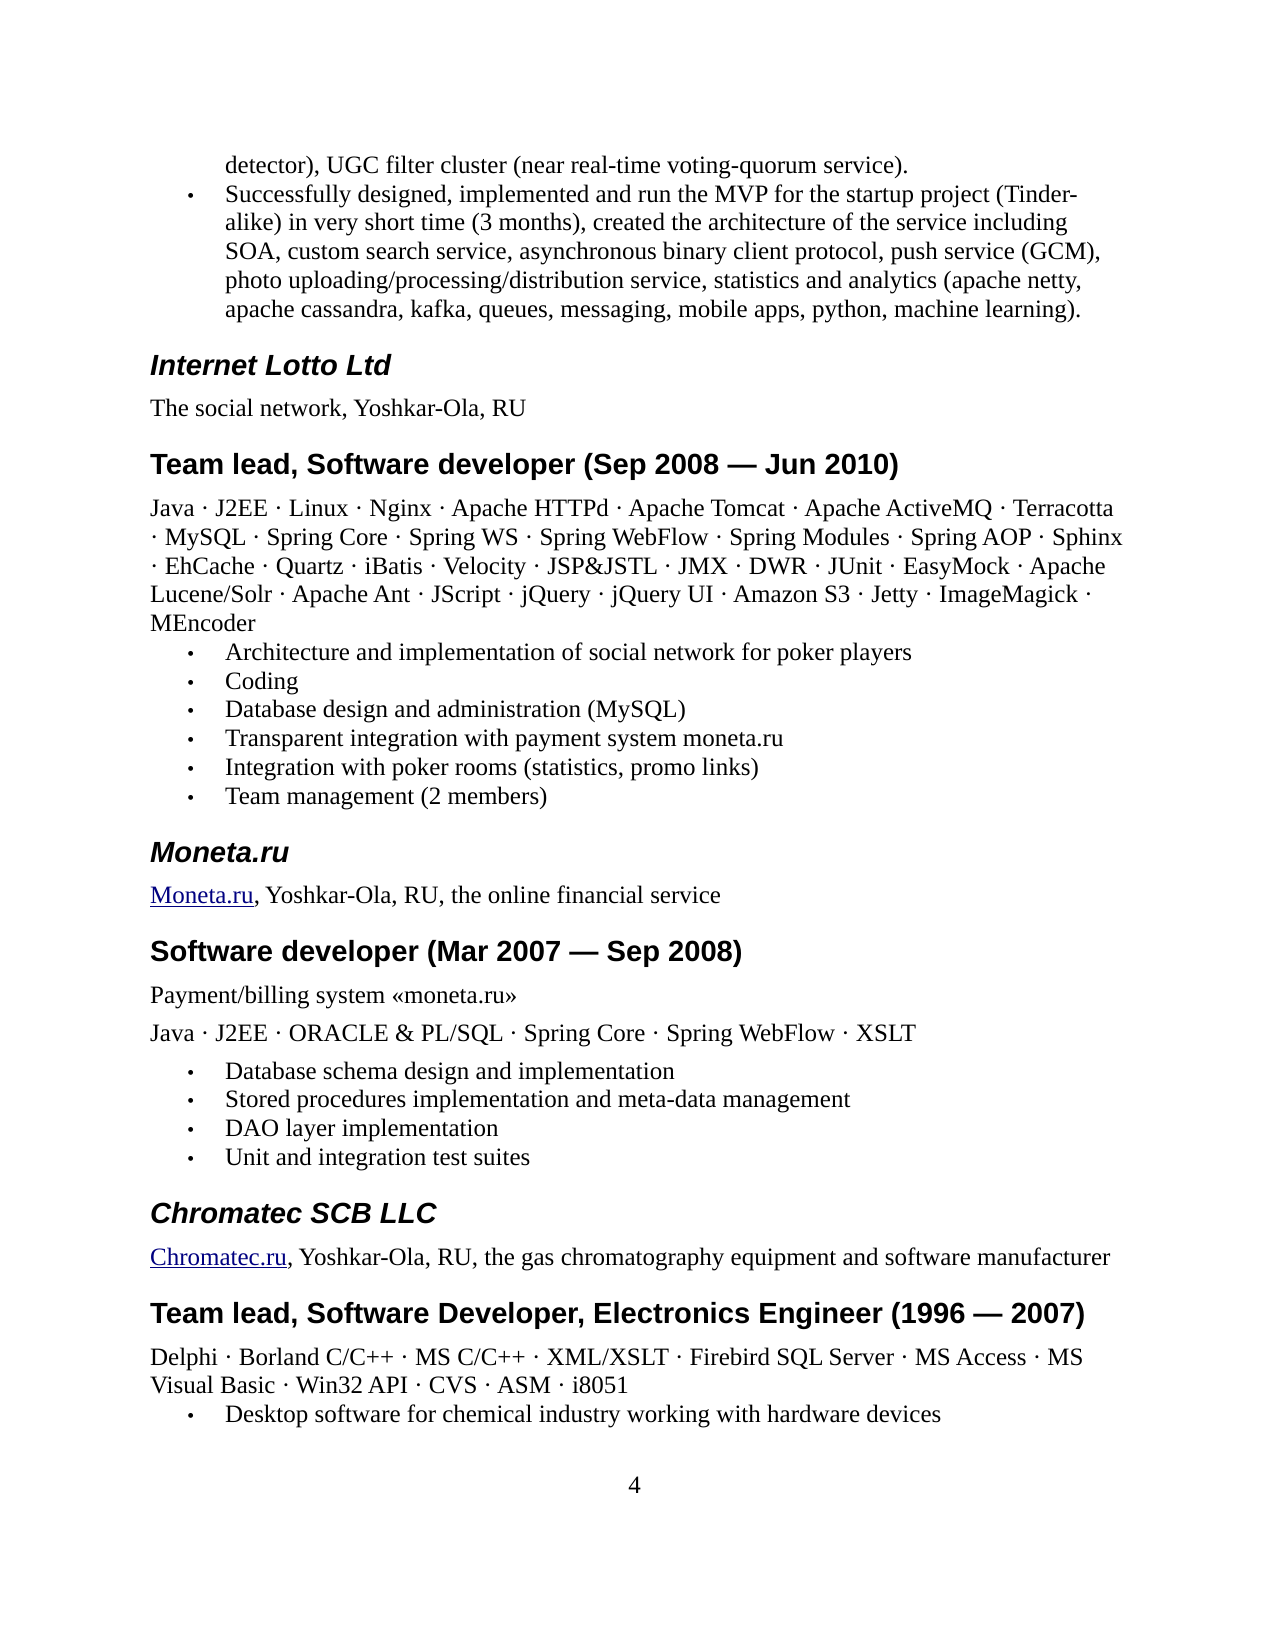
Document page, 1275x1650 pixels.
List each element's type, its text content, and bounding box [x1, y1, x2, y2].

subtitle Chromatec SCB LLC [150, 1196, 1125, 1229]
text Java · J2EE · Linux · Nginx · Apache HTTPd · Apache Tomcat · Apache ActiveMQ · Terracotta · MySQL · Spring Core · Spring WS · Spring WebFlow · Spring Modules · Spring AOP · Sphinx · EhCache · Quartz · iBatis · Velocity · JSP&JSTL · JMX · DWR · JUnit · EasyMock · Apache Lucene/Solr · Apache Ant · JScript · jQuery · jQuery UI · Amazon S3 · Jetty · ImageMagick · MEncoder [150, 493, 1125, 637]
list DAO layer implementation [187, 1113, 1125, 1142]
list Architecture and implementation of social network for poker players [187, 637, 1125, 666]
text Chromatec.ru, Yoshkar-Ola, RU, the gas chromatography equipment and software manufacturer [150, 1242, 1125, 1271]
list detector), UGC filter cluster (near real-time voting-quorum service). [187, 150, 1125, 179]
list Stored procedures implementation and meta-data management [187, 1084, 1125, 1113]
subtitle Team lead, Software Developer, Electronics Engineer (1996 — 2007) [150, 1296, 1125, 1329]
subtitle Software developer (Mar 2007 — Sep 2008) [150, 934, 1125, 968]
list Transparent integration with payment system moneta.ru [187, 723, 1125, 752]
text Java · J2EE · ORACLE & PL/SQL · Spring Core · Spring WebFlow · XSLT [150, 1018, 1125, 1047]
list Desktop software for chemical industry working with hardware devices [187, 1399, 1125, 1428]
text Payment/billing system «moneta.ru» [150, 980, 1125, 1009]
text Delphi · Borland C/C++ · MS C/C++ · XML/XSLT · Firebird SQL Server · MS Access · MS Visual Basic · Win32 API · CVS · ASM · i8051 [150, 1342, 1125, 1399]
list Coding [187, 666, 1125, 694]
subtitle Team lead, Software developer (Sep 2008 — Jun 2010) [150, 447, 1125, 481]
subtitle Internet Lotto Ltd [150, 347, 1125, 381]
subtitle Moneta.ru [150, 834, 1125, 868]
list Unit and integration test suites [187, 1142, 1125, 1171]
list Database schema design and implementation [187, 1056, 1125, 1084]
text Moneta.ru, Yoshkar-Ola, RU, the online financial service [150, 881, 1125, 909]
list Integration with poker rooms (statistics, promo links) [187, 752, 1125, 781]
list Team management (2 members) [187, 781, 1125, 809]
list Database design and administration (MySQL) [187, 694, 1125, 723]
list Successfully designed, implemented and run the MVP for the startup project (Tinder-alike) in very short time (3 months), created the architecture of the service including SOA, custom search service, asynchronous binary client protocol, push service (GCM), photo uploading/processing/distribution service, statistics and analytics (apache netty, apache cassandra, kafka, queues, messaging, mobile apps, python, machine learning). [187, 179, 1125, 322]
text The social network, Yoshkar-Ola, RU [150, 393, 1125, 422]
